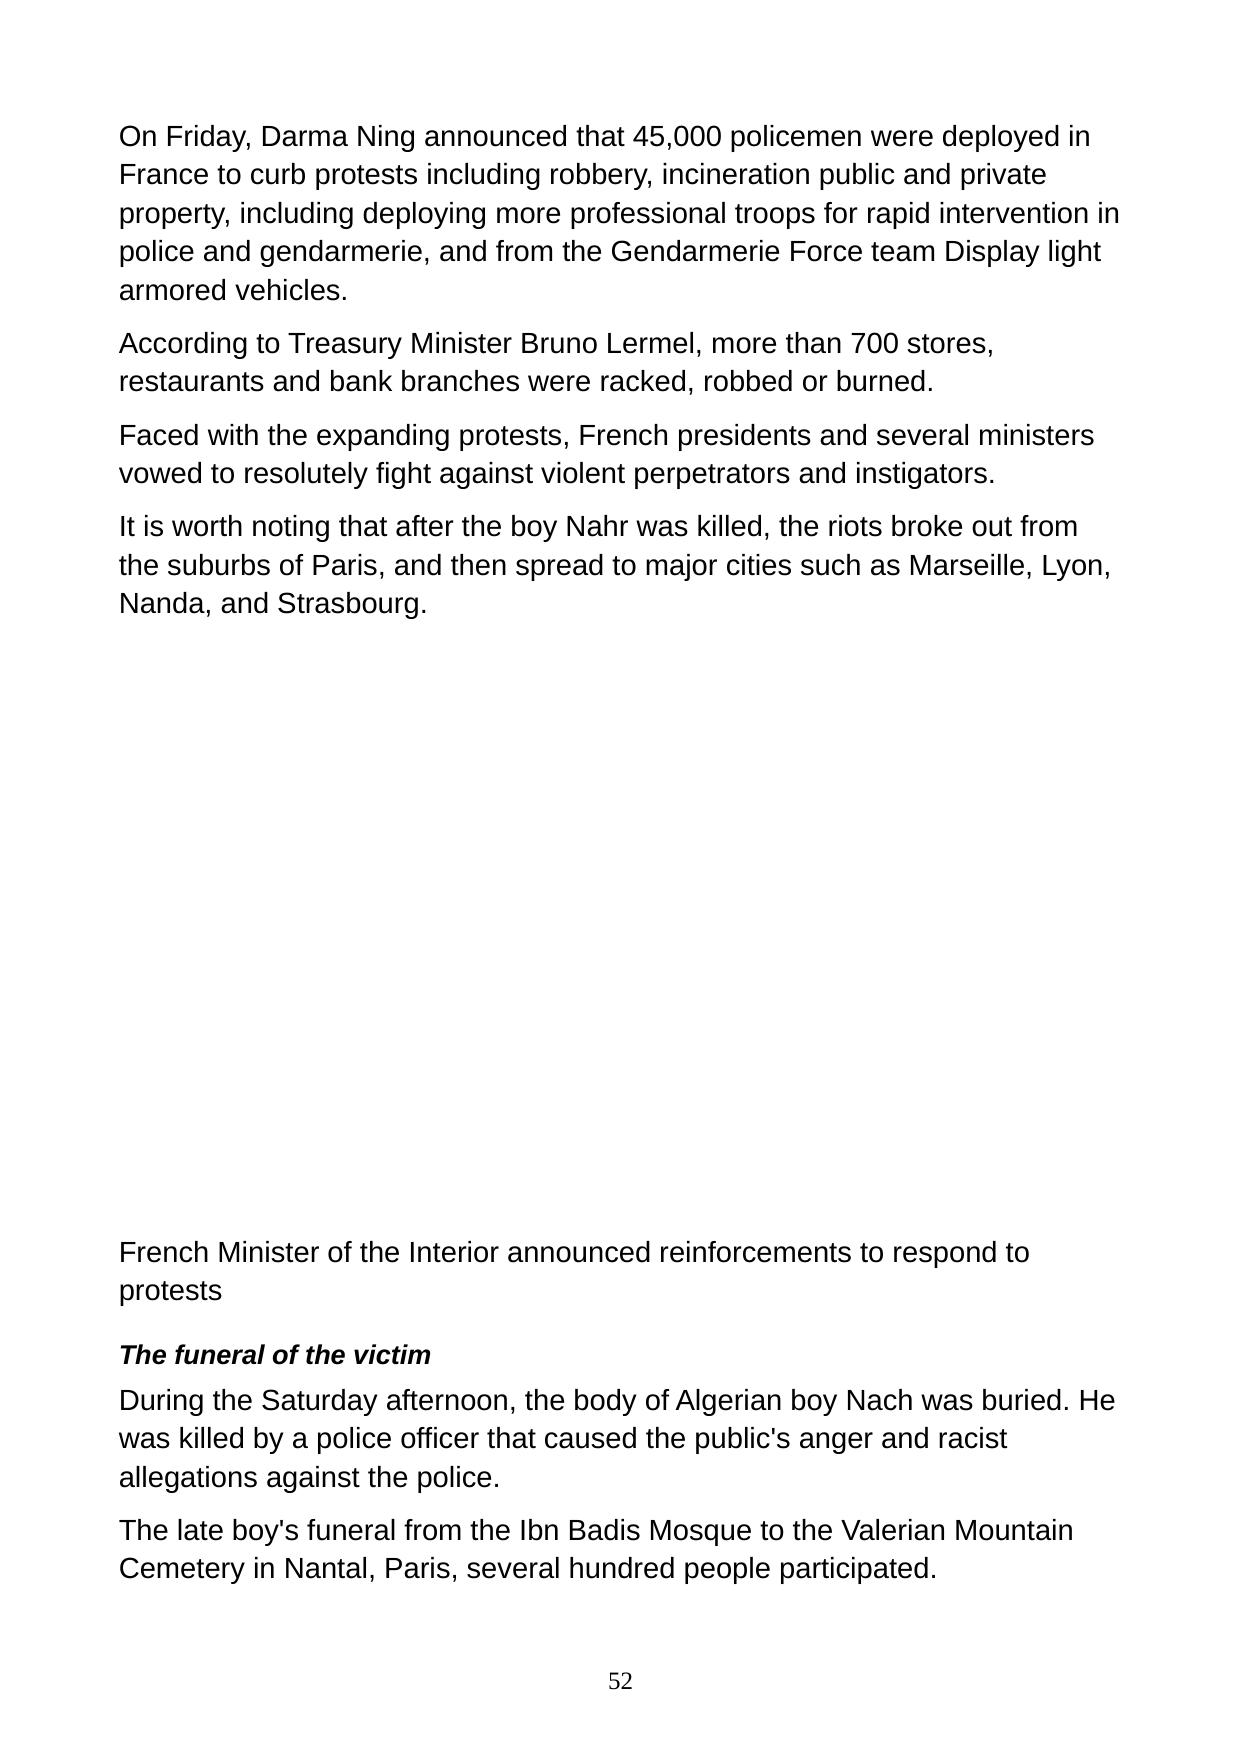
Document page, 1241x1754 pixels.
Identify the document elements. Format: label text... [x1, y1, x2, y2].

text Faced with the expanding protests, French presidents and several ministers vowed to resolutely fight against violent perpetrators and instigators. [118, 417, 1122, 489]
subtitle The funeral of the victim [118, 1339, 1122, 1370]
text French Minister of the Interior announced reinforcements to respond to protests [118, 639, 1122, 1307]
text On Friday, Darma Ning announced that 45,000 policemen were deployed in France to curb protests including robbery, incineration public and private property, including deploying more professional troops for rapid intervention in police and gendarmerie, and from the Gendarmerie Force team Display light armored vehicles. [118, 118, 1122, 306]
text It is worth noting that after the boy Nahr was killed, the riots broke out from the suburbs of Paris, and then spread to major cities such as Marseille, Lyon, Nanda, and Strasbourg. [118, 509, 1122, 620]
text According to Treasury Minister Bruno Lermel, more than 700 stores, restaurants and bank branches were racked, robbed or burned. [118, 326, 1122, 398]
text During the Saturday afternoon, the body of Algerian boy Nach was buried. He was killed by a police officer that caused the public's anger and racist allegations against the police. [118, 1383, 1122, 1493]
text The late boy's funeral from the Ibn Badis Mosque to the Valerian Mountain Cemetery in Nantal, Paris, several hundred people participated. [118, 1513, 1122, 1585]
